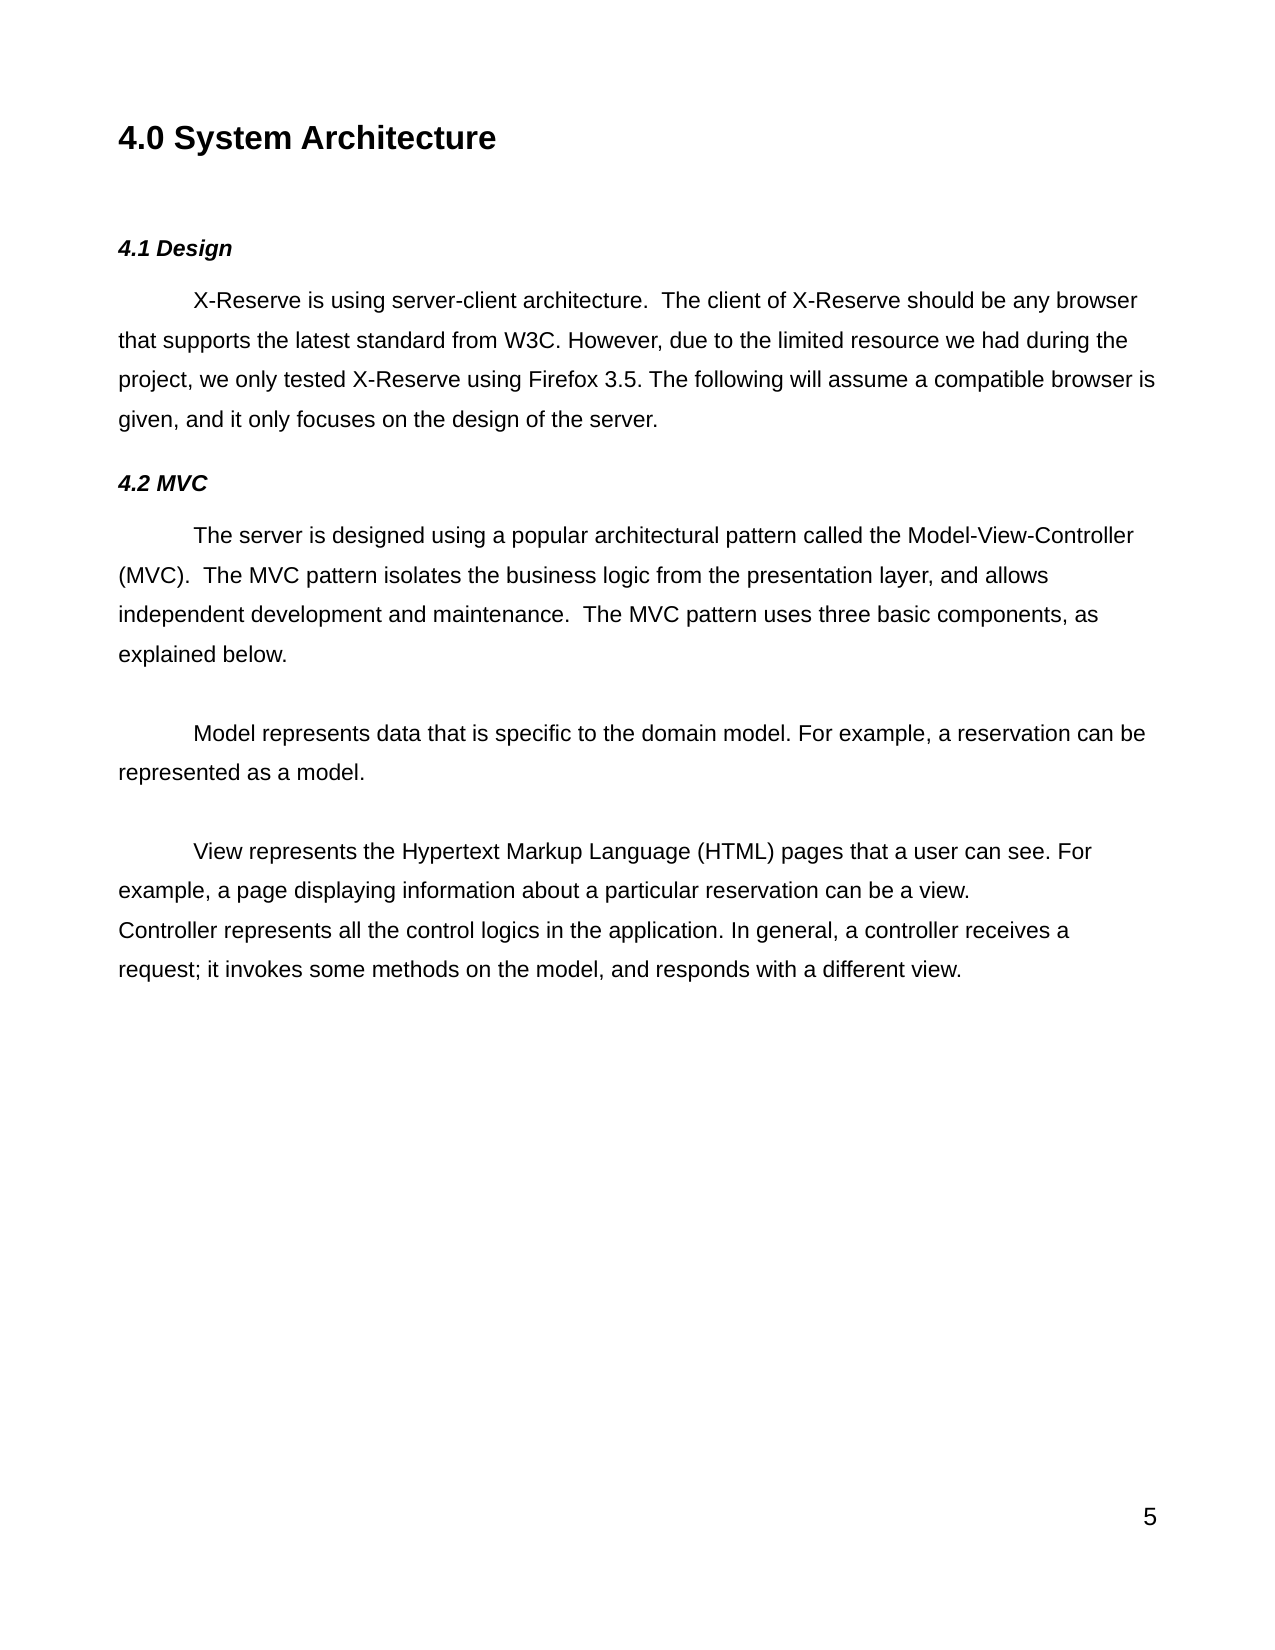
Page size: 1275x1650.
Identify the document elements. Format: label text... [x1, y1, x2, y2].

subtitle 4.1 Design [118, 235, 1157, 262]
text Model represents data that is specific to the domain model. For example, a reservation can be represented as a model. [118, 719, 1157, 785]
text X-Reserve is using server-client architecture. The client of X-Reserve should be any browser that supports the latest standard from W3C. However, due to the limited resource we had during the project, we only tested X-Reserve using Firefox 3.5. The following will assume a compatible browser is given, and it only focuses on the design of the server. [118, 287, 1157, 432]
text Controller represents all the control logics in the application. In general, a controller receives a request; it invokes some methods on the model, and responds with a different view. [118, 917, 1157, 983]
subtitle 4.0 System Architecture [118, 118, 1157, 157]
subtitle 4.2 MVC [118, 470, 1157, 496]
text The server is designed using a popular architectural pattern called the Model-View-Controller (MVC). The MVC pattern isolates the business logic from the presentation layer, and allows independent development and maintenance. The MVC pattern uses three basic components, as explained below. [118, 522, 1157, 667]
text View represents the Hypertext Markup Language (HTML) pages that a user can see. For example, a page displaying information about a particular reservation can be a view. [118, 838, 1157, 904]
